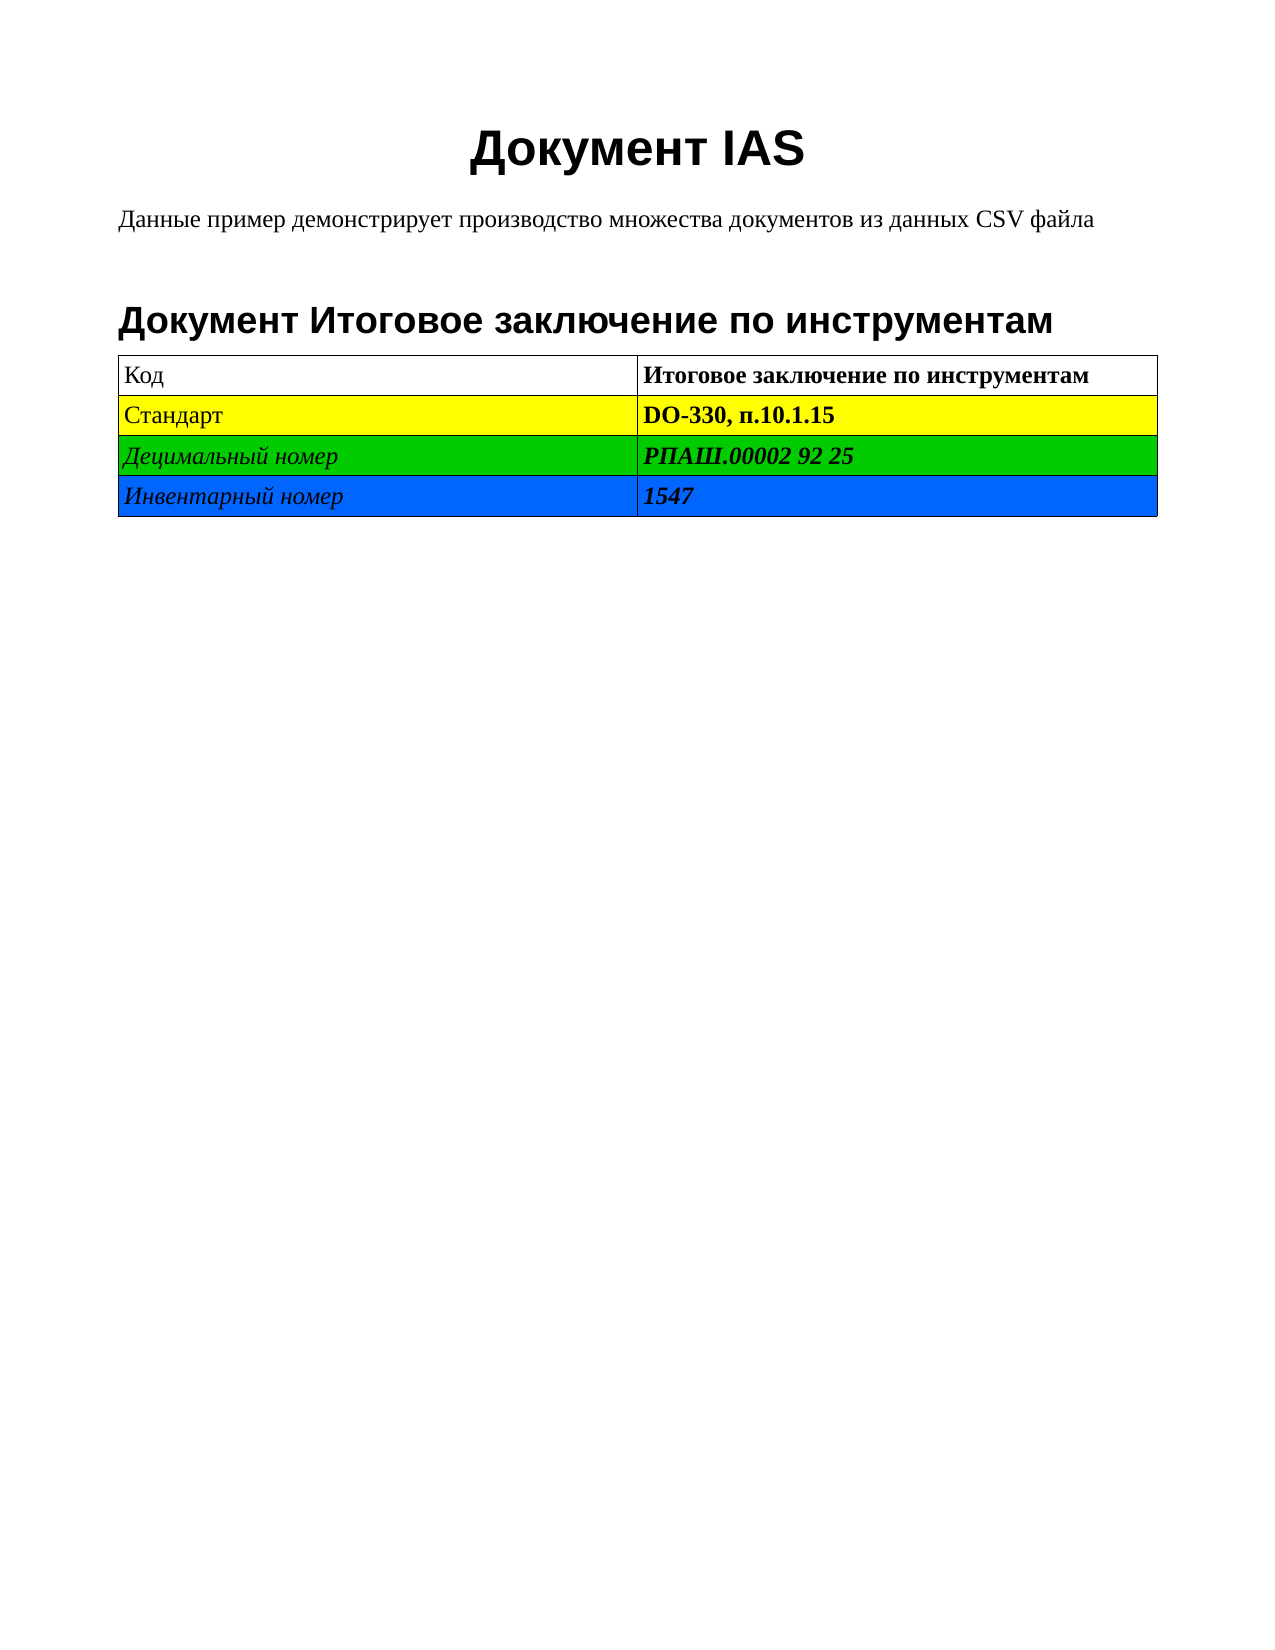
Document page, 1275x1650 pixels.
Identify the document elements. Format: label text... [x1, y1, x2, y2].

table_cell 1547 [638, 476, 1157, 516]
table_cell Инвентарный номер [119, 476, 637, 516]
table_cell РПАШ.00002 92 25 [638, 436, 1157, 475]
table_header Итоговое заключение по инструментам [638, 356, 1157, 395]
text Данные пример демонстрирует производство множества документов из данных CSV файла [118, 204, 1157, 233]
subtitle Документ IAS [118, 118, 1157, 176]
subtitle Документ Итоговое заключение по инструментам [118, 298, 1157, 342]
table_header Код [119, 356, 637, 395]
table_cell DO-330, п.10.1.15 [638, 396, 1157, 435]
table_cell Децимальный номер [119, 436, 637, 475]
table_cell Стандарт [119, 396, 637, 435]
